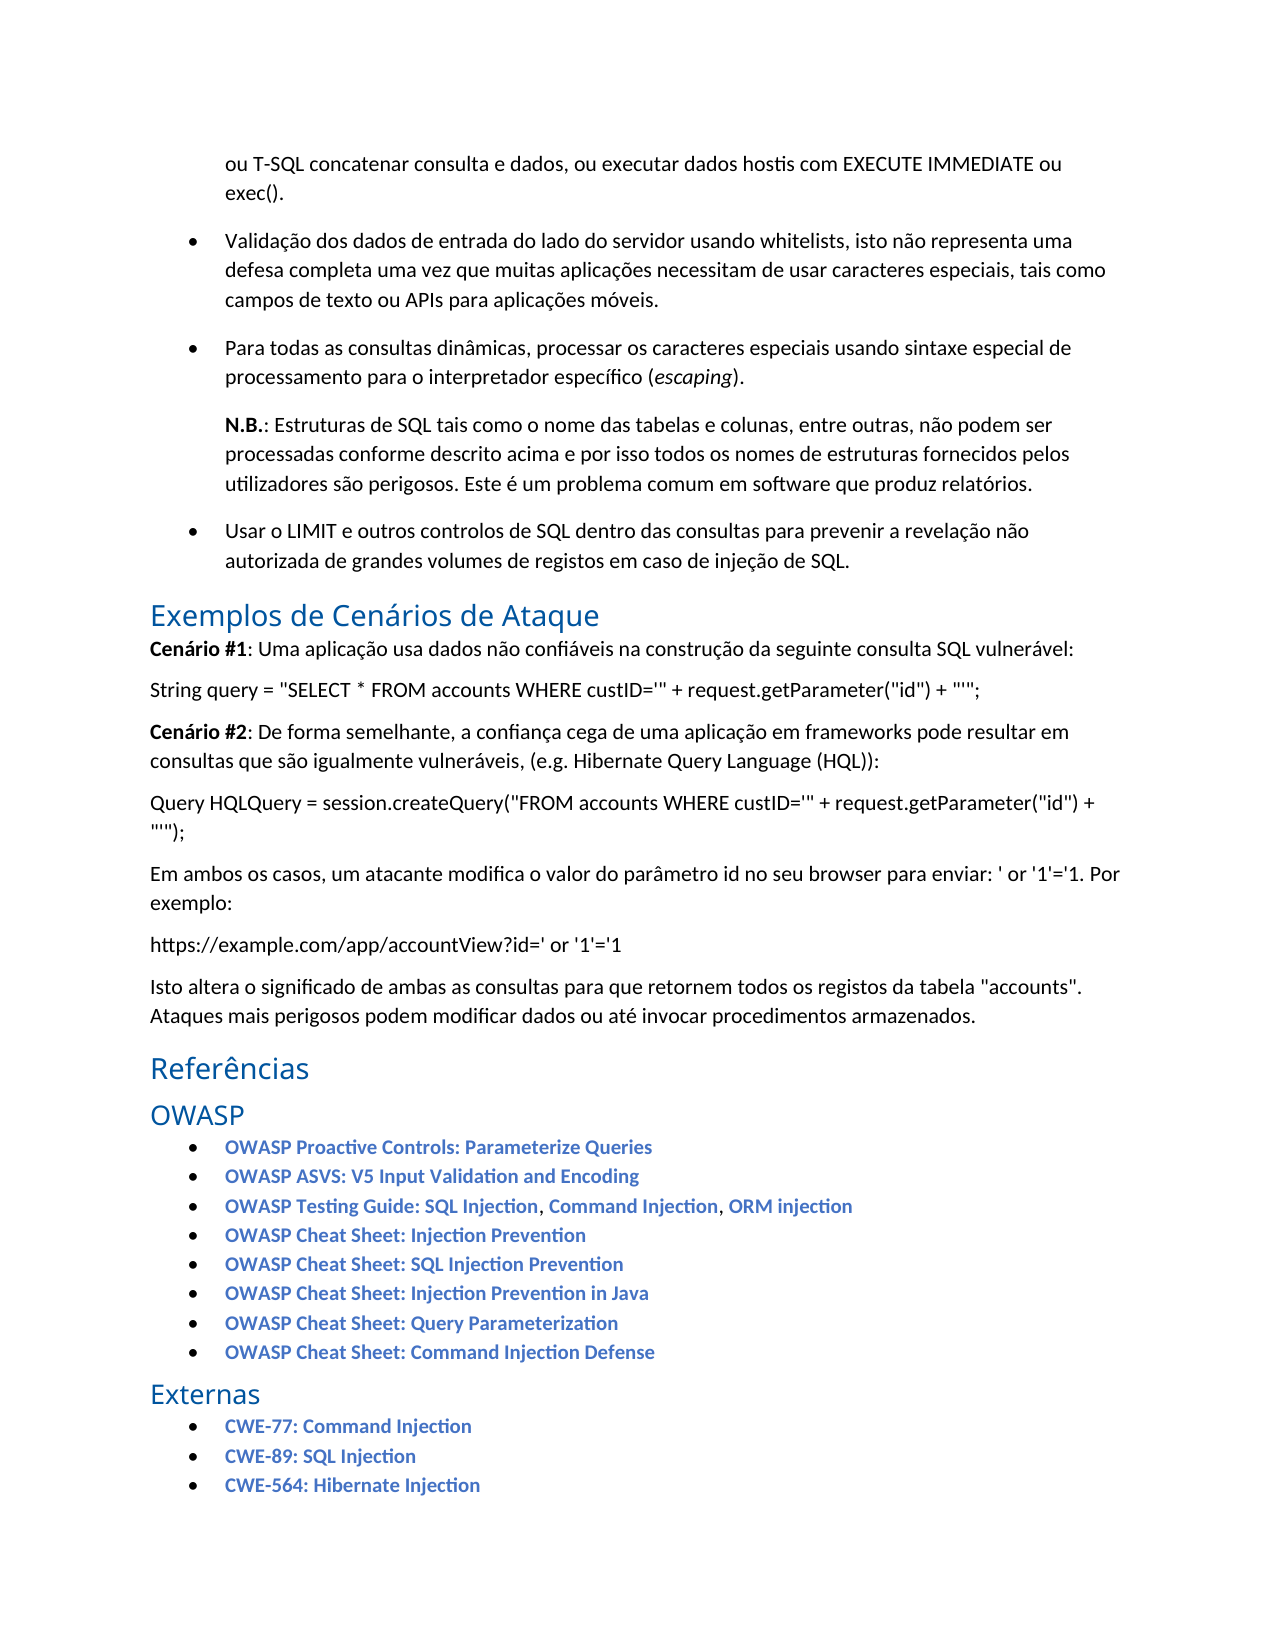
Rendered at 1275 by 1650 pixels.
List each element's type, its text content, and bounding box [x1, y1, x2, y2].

text String query = "SELECT * FROM accounts WHERE custID='" + request.getParameter("id") + "'"; [150, 676, 1125, 703]
text Cenário #1: Uma aplicação usa dados não confiáveis na construção da seguinte consulta SQL vulnerável: [150, 635, 1125, 661]
list OWASP Proactive Controls: Parameterize Queries [187, 1133, 1125, 1160]
text https://example.com/app/accountView?id=' or '1'='1 [150, 931, 1125, 958]
list Usar o LIMIT e outros controlos de SQL dentro das consultas para prevenir a revelação não autorizada de grandes volumes de registos em caso de injeção de SQL. [187, 518, 1125, 574]
subtitle OWASP [150, 1096, 1125, 1133]
list OWASP Cheat Sheet: Command Injection Defense [187, 1338, 1125, 1365]
list Validação dos dados de entrada do lado do servidor usando whitelists, isto não representa uma defesa completa uma vez que muitas aplicações necessitam de usar caracteres especiais, tais como campos de texto ou APIs para aplicações móveis. [187, 227, 1125, 312]
list OWASP Cheat Sheet: Injection Prevention [187, 1221, 1125, 1248]
subtitle Externas [150, 1376, 1125, 1413]
text Isto altera o significado de ambas as consultas para que retornem todos os registos da tabela "accounts". Ataques mais perigosos podem modificar dados ou até invocar procedimentos armazenados. [150, 973, 1125, 1029]
list N.B.: Estruturas de SQL tais como o nome das tabelas e colunas, entre outras, não podem ser processadas conforme descrito acima e por isso todos os nomes de estruturas fornecidos pelos utilizadores são perigosos. Este é um problema comum em software que produz relatórios. [187, 411, 1125, 496]
text Query HQLQuery = session.createQuery("FROM accounts WHERE custID='" + request.getParameter("id") + "'"); [150, 789, 1125, 845]
list OWASP Cheat Sheet: SQL Injection Prevention [187, 1250, 1125, 1277]
list CWE-77: Command Injection [187, 1413, 1125, 1439]
list ou T-SQL concatenar consulta e dados, ou executar dados hostis com EXECUTE IMMEDIATE ou exec(). [187, 150, 1125, 206]
subtitle Exemplos de Cenários de Ataque [150, 595, 1125, 635]
list OWASP Cheat Sheet: Query Parameterization [187, 1309, 1125, 1336]
list OWASP Testing Guide: SQL Injection, Command Injection, ORM injection [187, 1192, 1125, 1218]
subtitle Referências [150, 1048, 1125, 1088]
list OWASP Cheat Sheet: Injection Prevention in Java [187, 1279, 1125, 1306]
list CWE-89: SQL Injection [187, 1442, 1125, 1468]
text Em ambos os casos, um atacante modifica o valor do parâmetro id no seu browser para enviar: ' or '1'='1. Por exemplo: [150, 860, 1125, 916]
text Cenário #2: De forma semelhante, a confiança cega de uma aplicação em frameworks pode resultar em consultas que são igualmente vulneráveis, (e.g. Hibernate Query Language (HQL)): [150, 718, 1125, 774]
list OWASP ASVS: V5 Input Validation and Encoding [187, 1162, 1125, 1189]
list CWE-564: Hibernate Injection [187, 1471, 1125, 1498]
list Para todas as consultas dinâmicas, processar os caracteres especiais usando sintaxe especial de processamento para o interpretador específico (escaping). [187, 334, 1125, 390]
